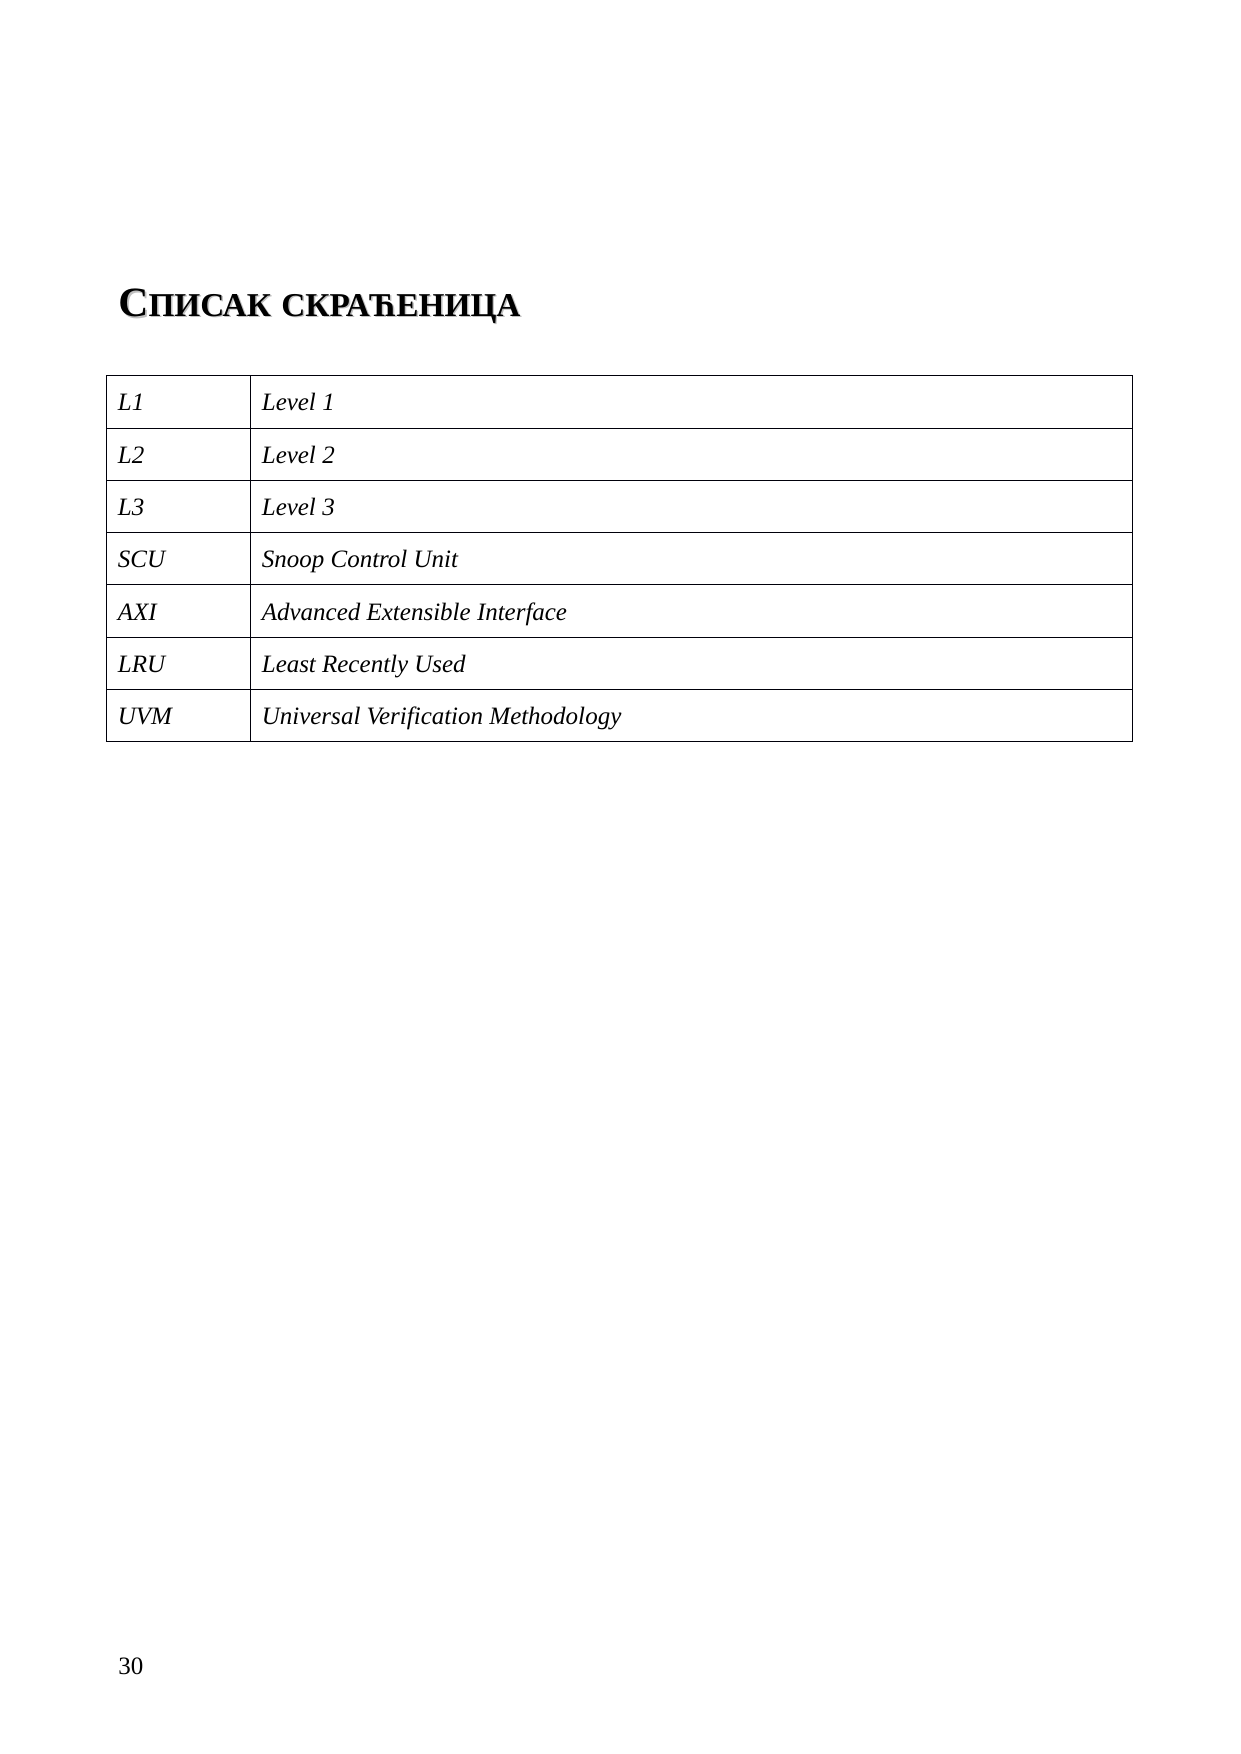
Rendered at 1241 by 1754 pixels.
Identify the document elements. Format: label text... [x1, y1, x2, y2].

text Списак скраћеница [118, 277, 1122, 325]
table_cell L3 [107, 481, 250, 532]
table_cell Universal Verification Methodology [251, 690, 1132, 741]
table_cell Snoop Control Unit [251, 533, 1132, 584]
table_header L1 [107, 376, 250, 427]
table_cell Level 3 [251, 481, 1132, 532]
table_cell AXI [107, 585, 250, 637]
table_cell UVM [107, 690, 250, 741]
table_cell LRU [107, 638, 250, 689]
table_cell L2 [107, 429, 250, 480]
table_cell Least Recently Used [251, 638, 1132, 689]
table_header Level 1 [251, 376, 1132, 427]
table_cell Level 2 [251, 429, 1132, 480]
table_cell Advanced Extensible Interface [251, 585, 1132, 637]
table_cell SCU [107, 533, 250, 584]
